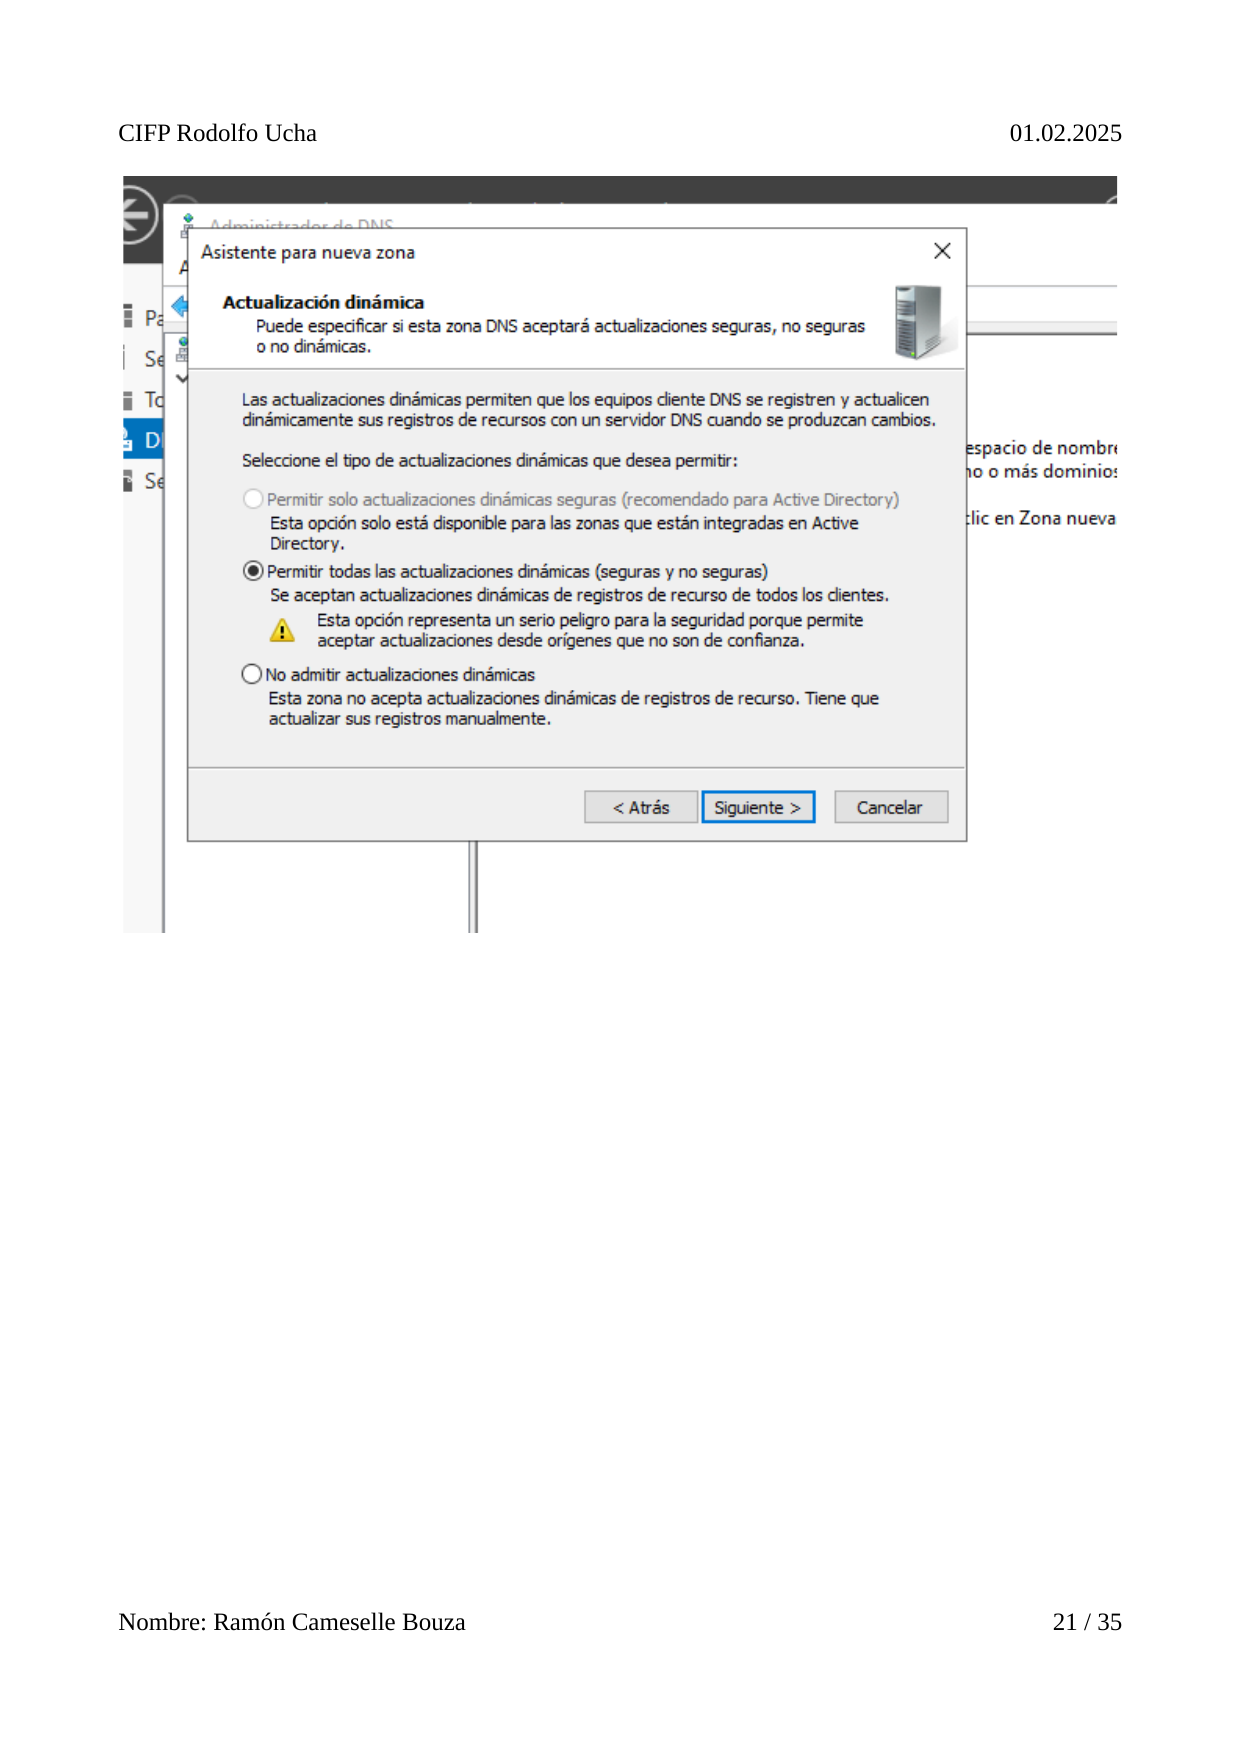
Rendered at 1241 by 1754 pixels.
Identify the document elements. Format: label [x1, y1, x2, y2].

picture [123, 176, 1118, 933]
